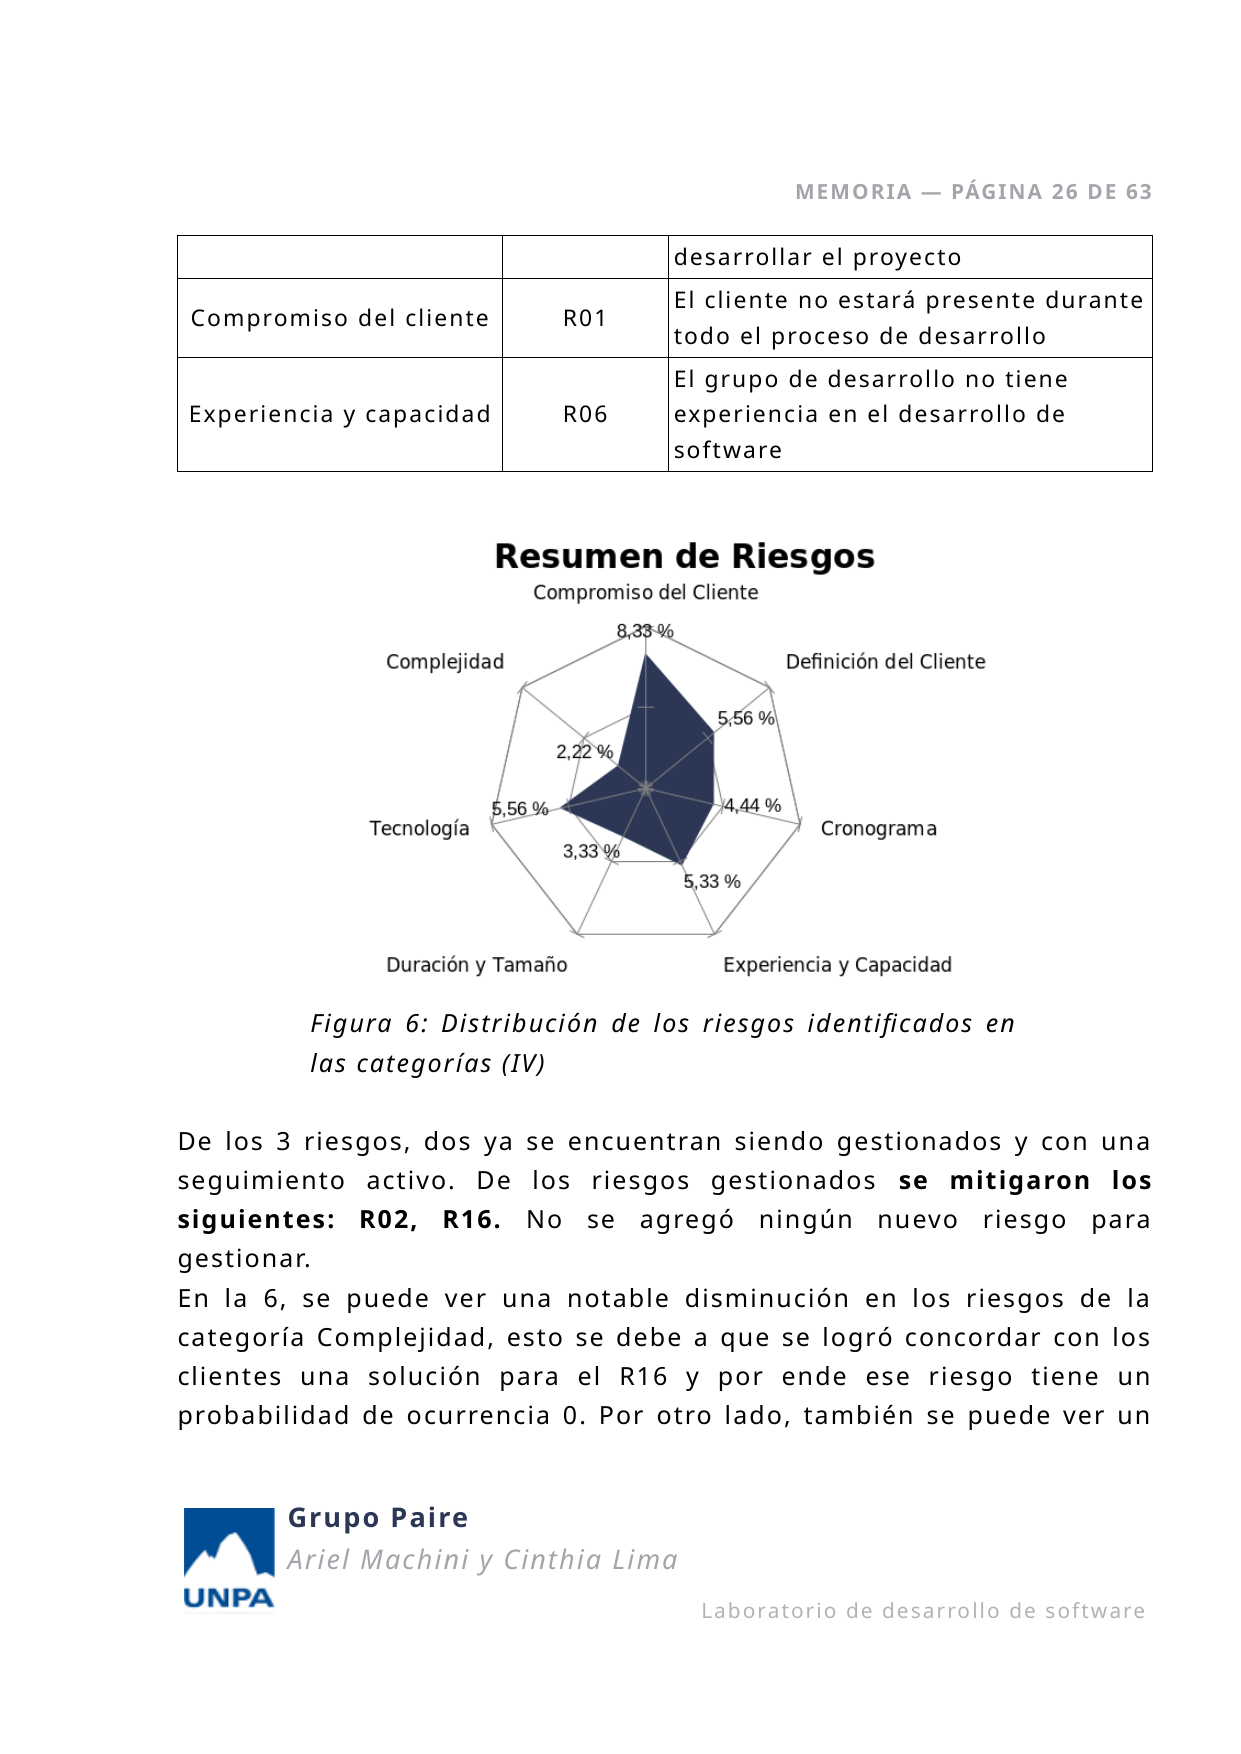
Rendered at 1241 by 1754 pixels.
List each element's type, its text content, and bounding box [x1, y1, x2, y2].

table_cell [178, 236, 502, 278]
table_cell El cliente no estará presente durante todo el proceso de desarrollo [669, 279, 1152, 357]
table_cell El grupo de desarrollo no tiene experiencia en el desarrollo de software [669, 358, 1152, 471]
text De los 3 riesgos, dos ya se encuentran siendo gestionados y con una seguimiento activo. De los riesgos gestionados se mitigaron los siguientes: R02, R16. No se agregó ningún nuevo riesgo para gestionar. [177, 1124, 1152, 1275]
table_cell R01 [503, 279, 668, 357]
text Figura 6: Distribución de los riesgos identificados en las categorías (IV) [310, 994, 1019, 1079]
picture [184, 1508, 275, 1614]
table_cell R06 [503, 358, 668, 471]
table_cell desarrollar el proyecto [669, 236, 1152, 278]
text En la 6, se puede ver una notable disminución en los riesgos de la categoría Complejidad, esto se debe a que se logró concordar con los clientes una solución para el R16 y por ende ese riesgo tiene un probabilidad de ocurrencia 0. Por otro lado, también se puede ver un [177, 1280, 1152, 1432]
table_cell Experiencia y capacidad [178, 358, 502, 471]
table_cell [503, 236, 668, 278]
picture [310, 523, 1019, 994]
table_cell Compromiso del cliente [178, 279, 502, 357]
